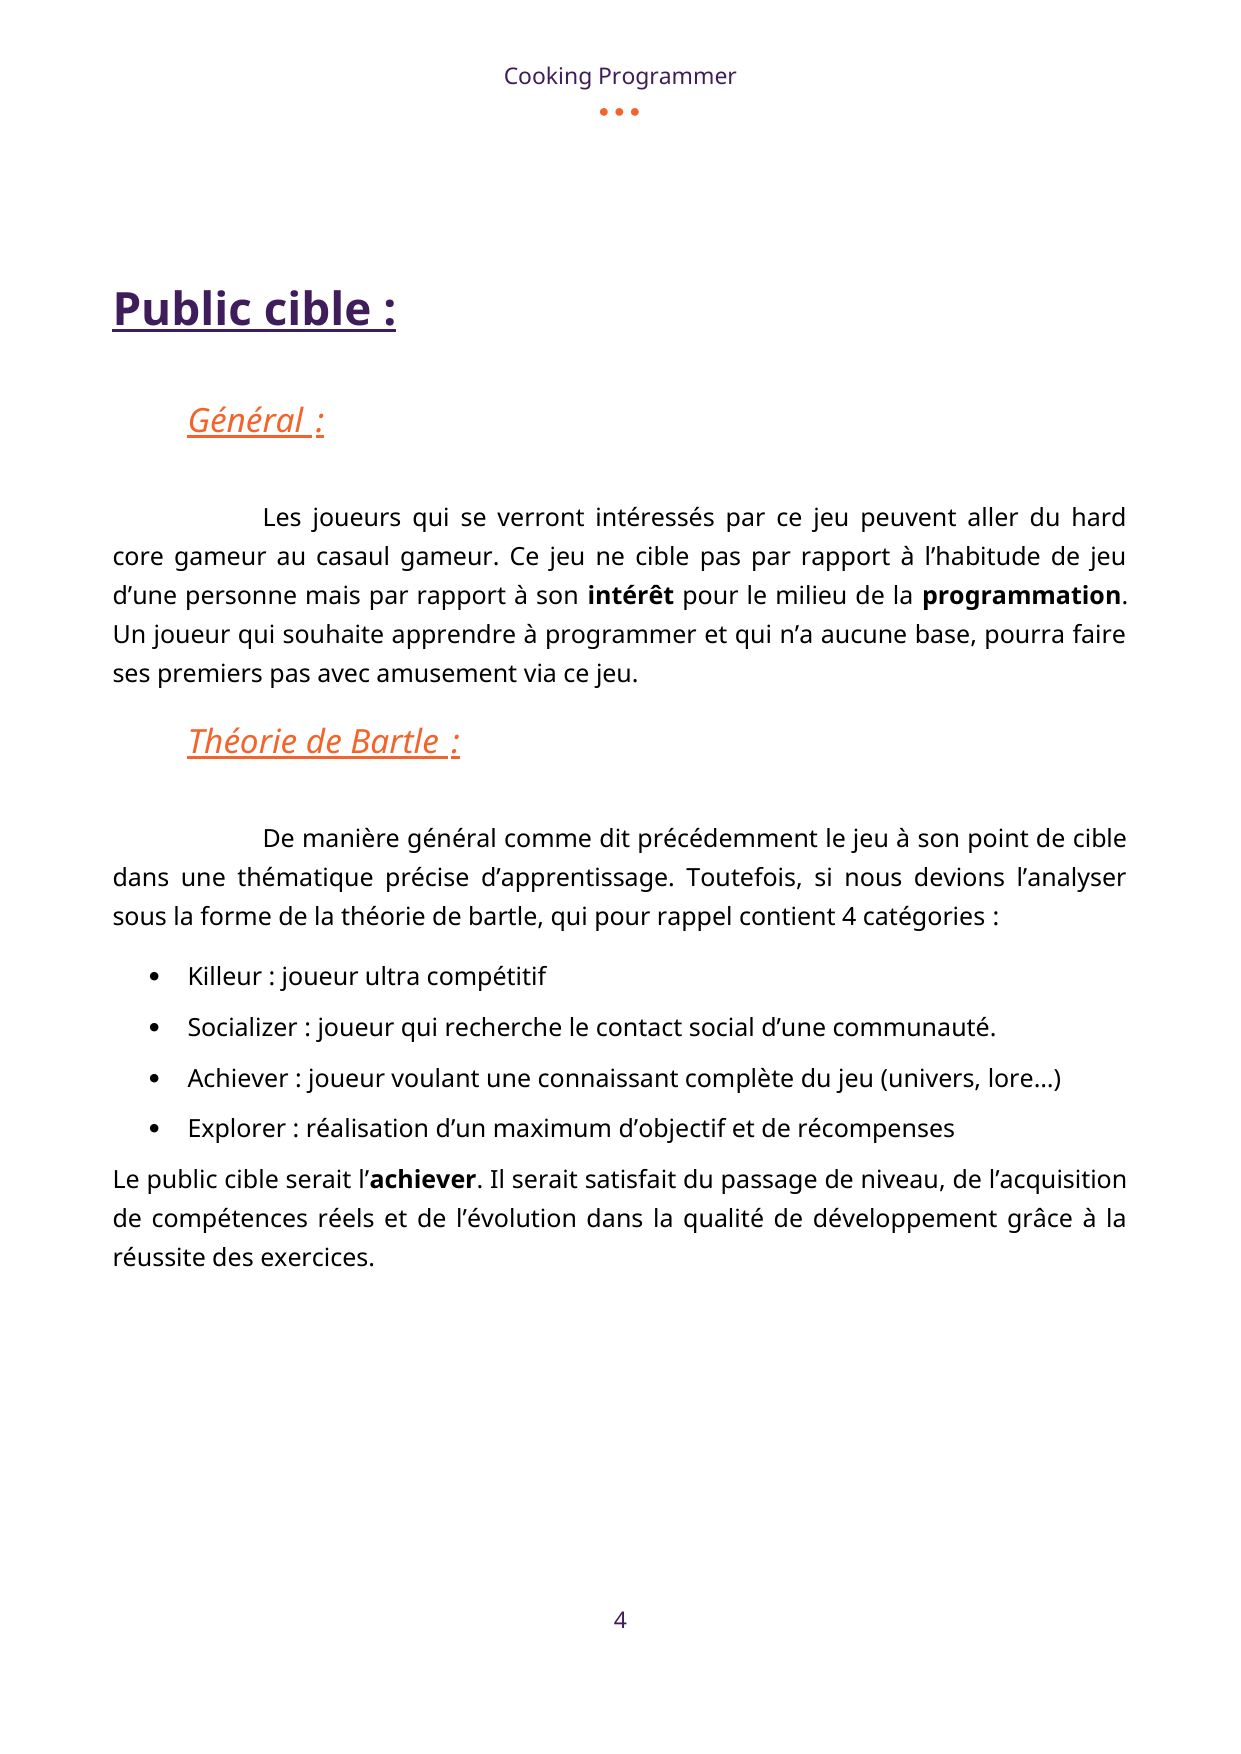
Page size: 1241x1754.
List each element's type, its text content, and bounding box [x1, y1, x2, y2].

list Explorer : réalisation d’un maximum d’objectif et de récompenses [150, 1111, 1128, 1145]
list Socializer : joueur qui recherche le contact social d’une communauté. [150, 1009, 1128, 1043]
subtitle Public cible : [112, 276, 1128, 338]
text De manière général comme dit précédemment le jeu à son point de cible dans une thématique précise d’apprentissage. Toutefois, si nous devions l’analyser sous la forme de la théorie de bartle, qui pour rappel contient 4 catégories : [112, 820, 1128, 933]
text Les joueurs qui se verront intéressés par ce jeu peuvent aller du hard core gameur au casaul gameur. Ce jeu ne cible pas par rapport à l’habitude de jeu d’une personne mais par rapport à son intérêt pour le milieu de la programmation. Un joueur qui souhaite apprendre à programmer et qui n’a aucune base, pourra faire ses premiers pas avec amusement via ce jeu. [112, 499, 1128, 690]
subtitle Général : [112, 397, 1128, 443]
subtitle Théorie de Bartle : [112, 718, 1128, 764]
list Achiever : joueur voulant une connaissant complète du jeu (univers, lore…) [150, 1060, 1128, 1094]
text Le public cible serait l’achiever. Il serait satisfait du passage de niveau, de l’acquisition de compétences réels et de l’évolution dans la qualité de développement grâce à la réussite des exercices. [112, 1162, 1128, 1274]
list Killeur : joueur ultra compétitif [150, 959, 1128, 993]
